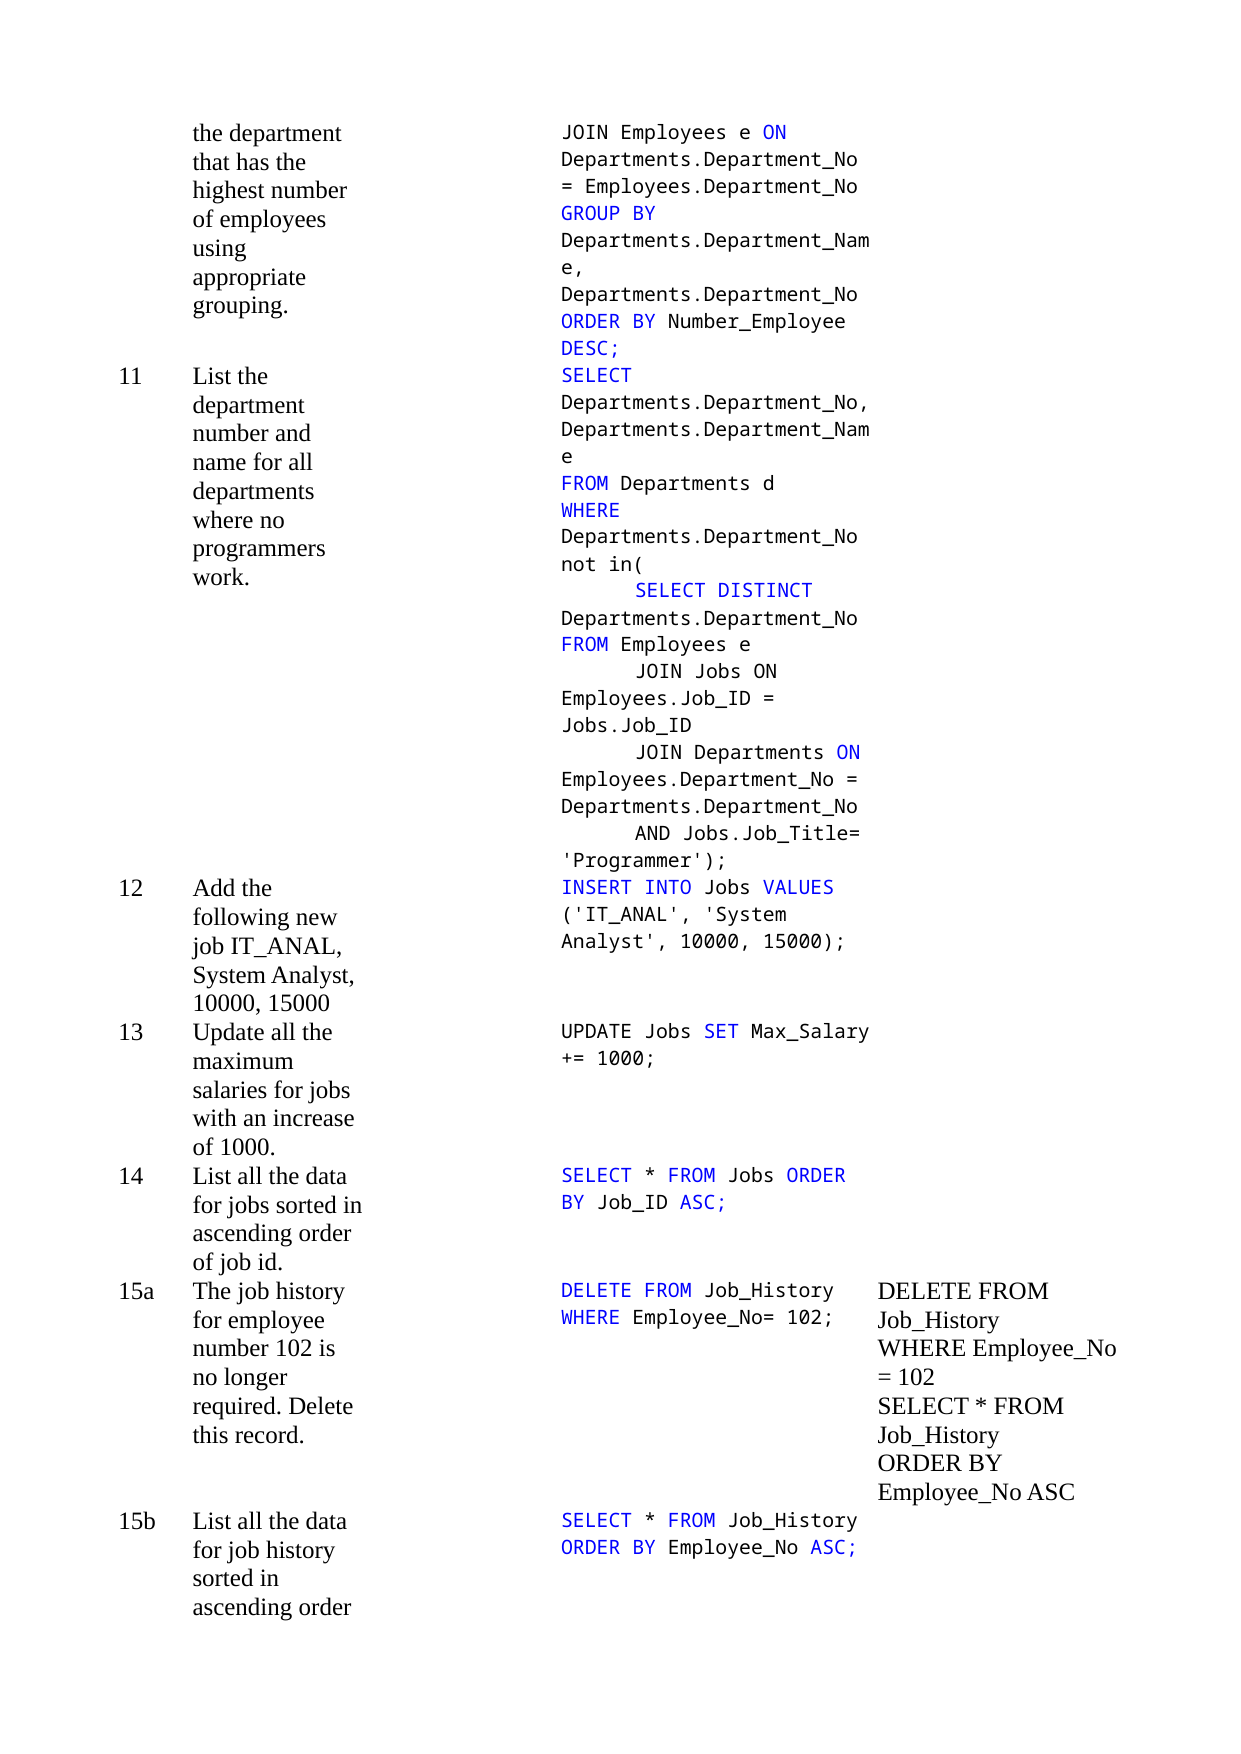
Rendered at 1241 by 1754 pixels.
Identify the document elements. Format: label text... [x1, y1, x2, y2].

table_cell List all the data for job history sorted in ascending order [192, 1506, 363, 1621]
table_cell The job history for employee number 102 is no longer required. Delete this record. [192, 1276, 363, 1506]
table_cell JOIN Employees e ON Departments.Department_No = Employees.Department_No GROUP BY Departments.Department_Name, Departments.Department_No ORDER BY Number_Employee DESC; [561, 118, 877, 361]
table_cell [877, 361, 1122, 873]
table_cell 13 [118, 1017, 192, 1161]
table_cell SELECT Departments.Department_No, Departments.Department_Name FROM Departments d WHERE Departments.Department_No not in( SELECT DISTINCT Departments.Department_No FROM Employees e JOIN Jobs ON Employees.Job_ID = Jobs.Job_ID JOIN Departments ON Employees.Department_No = Departments.Department_No AND Jobs.Job_Title= 'Programmer'); [561, 361, 877, 873]
table_cell [118, 118, 192, 361]
table_cell [363, 1161, 561, 1276]
table_cell the department that has the highest number of employees using appropriate grouping. [192, 118, 363, 361]
table_cell 15b [118, 1506, 192, 1621]
table_cell [363, 118, 561, 361]
table_cell UPDATE Jobs SET Max_Salary += 1000; [561, 1017, 877, 1161]
table_cell [363, 1276, 561, 1506]
table_cell Add the following new job IT_ANAL, System Analyst, 10000, 15000 [192, 874, 363, 1017]
table_cell List all the data for jobs sorted in ascending order of job id. [192, 1161, 363, 1276]
table_cell [363, 1506, 561, 1621]
table_cell [877, 1017, 1122, 1161]
table_cell [363, 1017, 561, 1161]
table_cell [877, 118, 1122, 361]
table_cell 11 [118, 361, 192, 873]
table_cell DELETE FROM Job_History WHERE Employee_No= 102; [561, 1276, 877, 1506]
table_cell [363, 874, 561, 1017]
table_cell 12 [118, 874, 192, 1017]
table_cell INSERT INTO Jobs VALUES ('IT_ANAL', 'System Analyst', 10000, 15000); [561, 874, 877, 1017]
table_cell SELECT * FROM Jobs ORDER BY Job_ID ASC; [561, 1161, 877, 1276]
table_cell [877, 1506, 1122, 1621]
table_cell Update all the maximum salaries for jobs with an increase of 1000. [192, 1017, 363, 1161]
table_cell [877, 1161, 1122, 1276]
table_cell DELETE FROM Job_History WHERE Employee_No = 102 SELECT * FROM Job_History ORDER BY Employee_No ASC [877, 1276, 1122, 1506]
table_cell SELECT * FROM Job_History ORDER BY Employee_No ASC; [561, 1506, 877, 1621]
table_cell 15a [118, 1276, 192, 1506]
table_cell [363, 361, 561, 873]
table_cell List the department number and name for all departments where no programmers work. [192, 361, 363, 873]
table_cell 14 [118, 1161, 192, 1276]
table_cell [877, 874, 1122, 1017]
